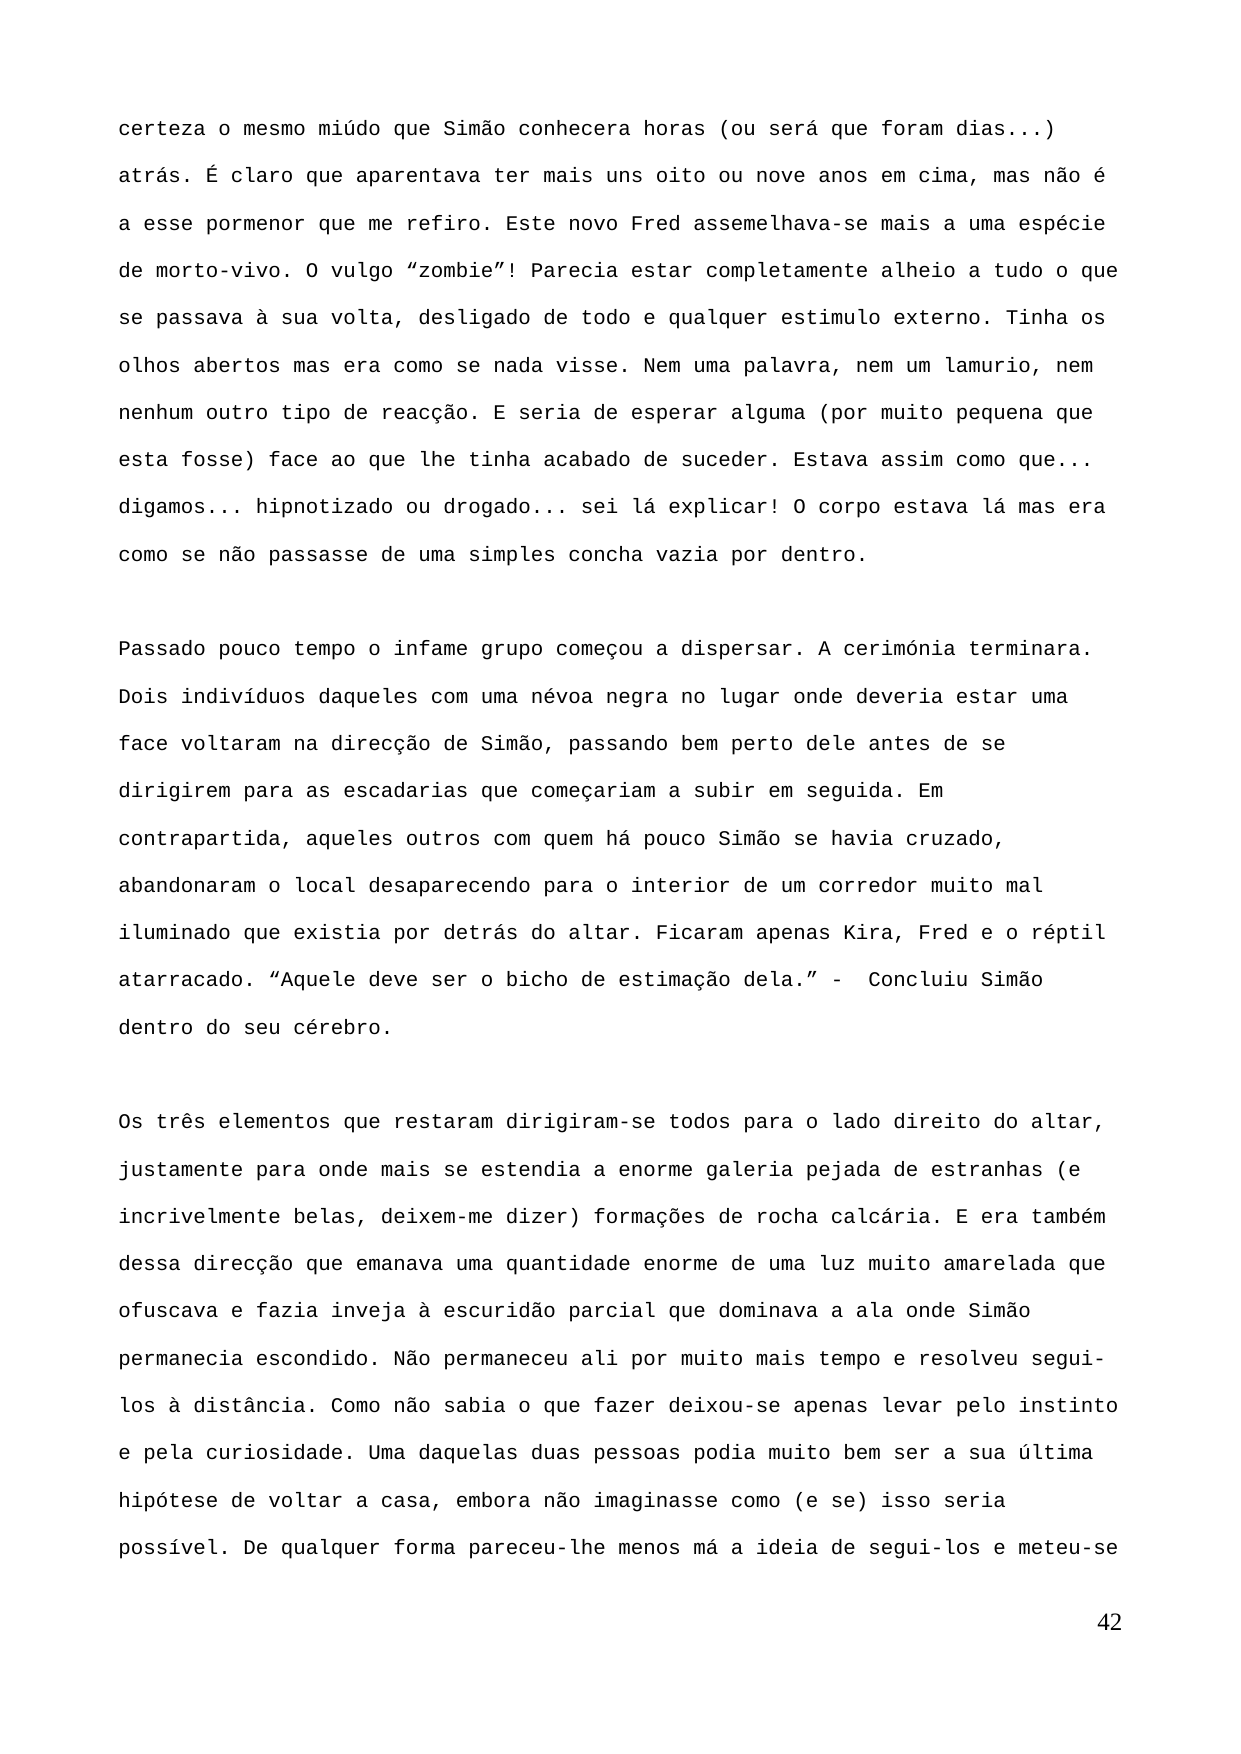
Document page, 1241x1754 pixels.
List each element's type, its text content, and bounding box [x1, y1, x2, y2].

text Os três elementos que restaram dirigiram-se todos para o lado direito do altar, justamente para onde mais se estendia a enorme galeria pejada de estranhas (e incrivelmente belas, deixem-me dizer) formações de rocha calcária. E era também dessa direcção que emanava uma quantidade enorme de uma luz muito amarelada que ofuscava e fazia inveja à escuridão parcial que dominava a ala onde Simão permanecia escondido. Não permaneceu ali por muito mais tempo e resolveu segui-los à distância. Como não sabia o que fazer deixou-se apenas levar pelo instinto e pela curiosidade. Uma daquelas duas pessoas podia muito bem ser a sua última hipótese de voltar a casa, embora não imaginasse como (e se) isso seria possível. De qualquer forma pareceu-lhe menos má a ideia de segui-los e meteu-se [118, 1111, 1122, 1561]
text Passado pouco tempo o infame grupo começou a dispersar. A cerimónia terminara. Dois indivíduos daqueles com uma névoa negra no lugar onde deveria estar uma face voltaram na direcção de Simão, passando bem perto dele antes de se dirigirem para as escadarias que começariam a subir em seguida. Em contrapartida, aqueles outros com quem há pouco Simão se havia cruzado, abandonaram o local desaparecendo para o interior de um corredor muito mal iluminado que existia por detrás do altar. Ficaram apenas Kira, Fred e o réptil atarracado. “Aquele deve ser o bicho de estimação dela.” - Concluiu Simão dentro do seu cérebro. [118, 638, 1122, 1040]
text certeza o mesmo miúdo que Simão conhecera horas (ou será que foram dias...) atrás. É claro que aparentava ter mais uns oito ou nove anos em cima, mas não é a esse pormenor que me refiro. Este novo Fred assemelhava-se mais a uma espécie de morto-vivo. O vulgo “zombie”! Parecia estar completamente alheio a tudo o que se passava à sua volta, desligado de todo e qualquer estimulo externo. Tinha os olhos abertos mas era como se nada visse. Nem uma palavra, nem um lamurio, nem nenhum outro tipo de reacção. E seria de esperar alguma (por muito pequena que esta fosse) face ao que lhe tinha acabado de suceder. Estava assim como que... digamos... hipnotizado ou drogado... sei lá explicar! O corpo estava lá mas era como se não passasse de uma simples concha vazia por dentro. [118, 118, 1122, 567]
